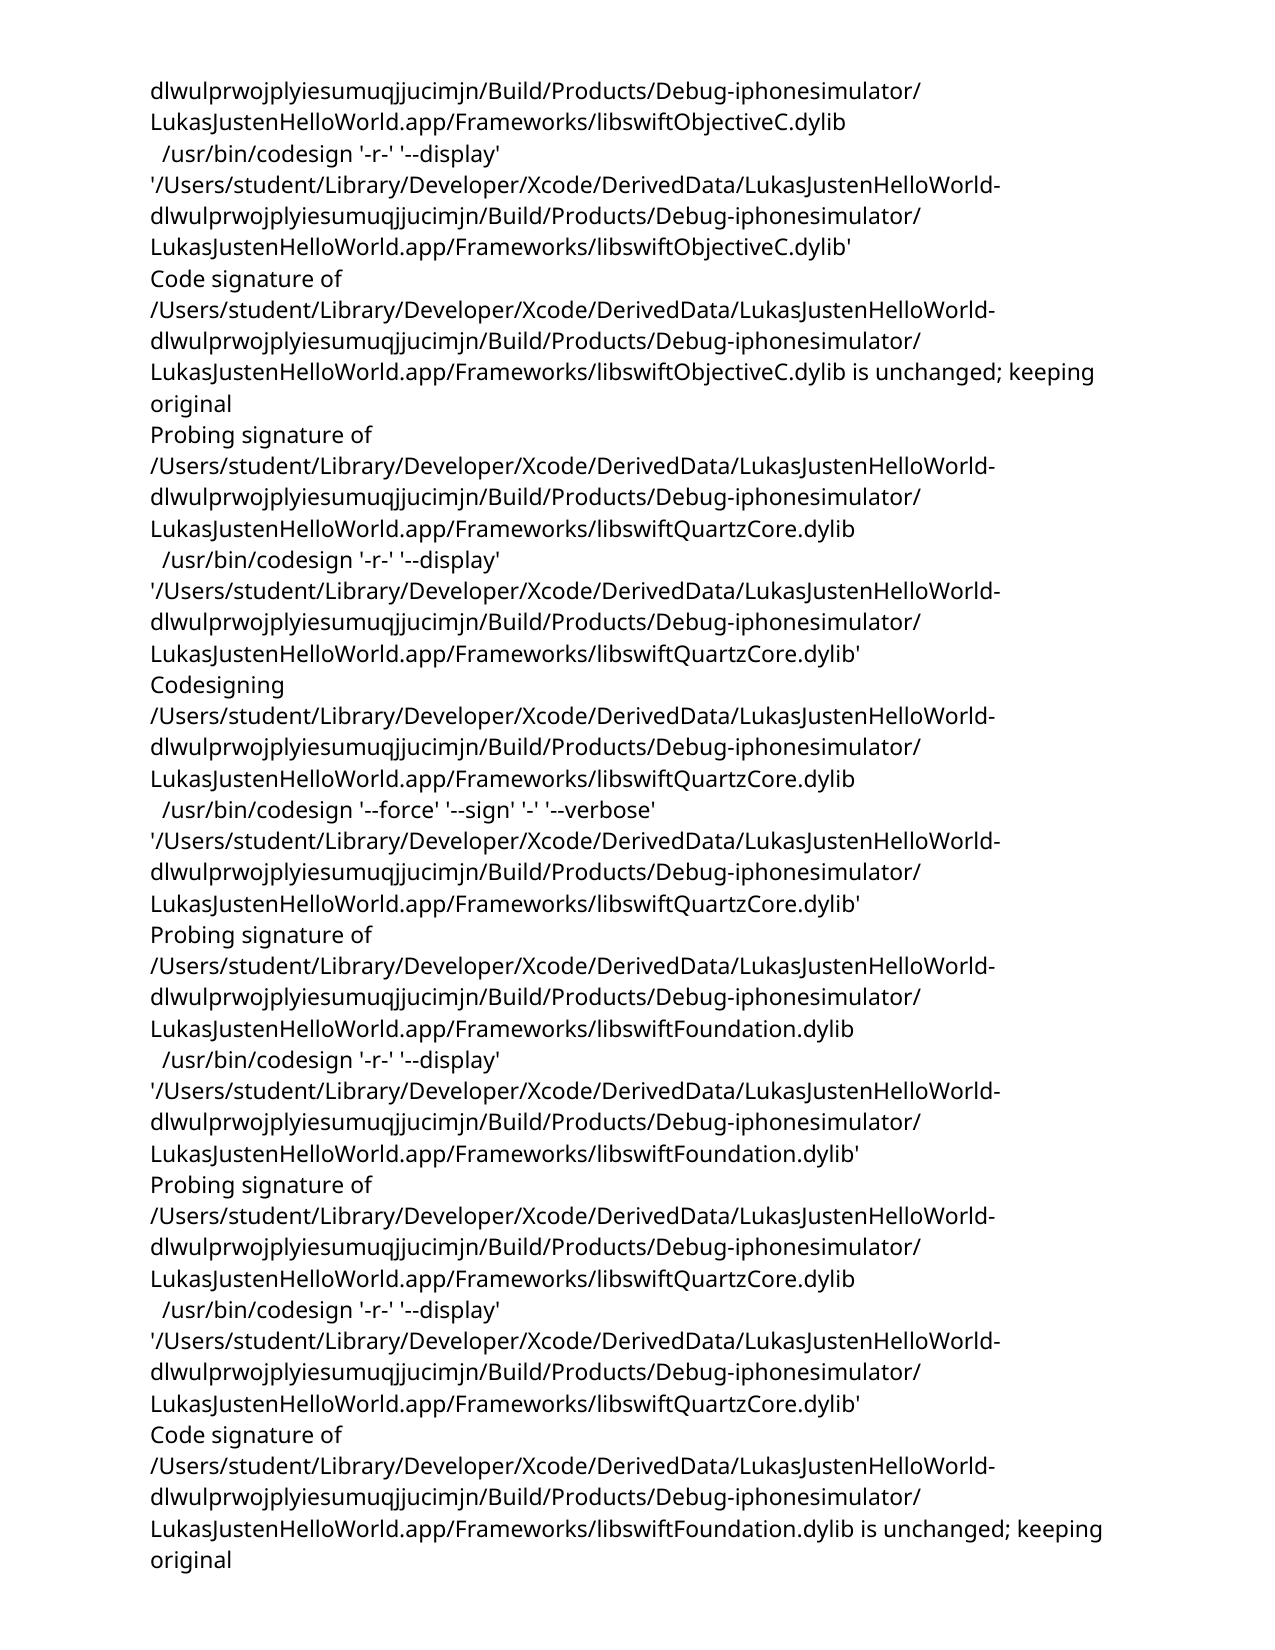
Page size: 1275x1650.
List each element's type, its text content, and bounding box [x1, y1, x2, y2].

text /usr/bin/codesign '-r-' '--display' '/Users/student/Library/Developer/Xcode/DerivedData/LukasJustenHelloWorld-dlwulprwojplyiesumuqjjucimjn/Build/Products/Debug-iphonesimulator/LukasJustenHelloWorld.app/Frameworks/libswiftFoundation.dylib' [150, 1044, 1125, 1169]
text /usr/bin/codesign '-r-' '--display' '/Users/student/Library/Developer/Xcode/DerivedData/LukasJustenHelloWorld-dlwulprwojplyiesumuqjjucimjn/Build/Products/Debug-iphonesimulator/LukasJustenHelloWorld.app/Frameworks/libswiftObjectiveC.dylib' [150, 137, 1125, 262]
text Code signature of /Users/student/Library/Developer/Xcode/DerivedData/LukasJustenHelloWorld-dlwulprwojplyiesumuqjjucimjn/Build/Products/Debug-iphonesimulator/LukasJustenHelloWorld.app/Frameworks/libswiftFoundation.dylib is unchanged; keeping original [150, 1419, 1125, 1575]
text /usr/bin/codesign '-r-' '--display' '/Users/student/Library/Developer/Xcode/DerivedData/LukasJustenHelloWorld-dlwulprwojplyiesumuqjjucimjn/Build/Products/Debug-iphonesimulator/LukasJustenHelloWorld.app/Frameworks/libswiftQuartzCore.dylib' [150, 1294, 1125, 1419]
text Code signature of /Users/student/Library/Developer/Xcode/DerivedData/LukasJustenHelloWorld-dlwulprwojplyiesumuqjjucimjn/Build/Products/Debug-iphonesimulator/LukasJustenHelloWorld.app/Frameworks/libswiftObjectiveC.dylib is unchanged; keeping original [150, 262, 1125, 419]
text Codesigning /Users/student/Library/Developer/Xcode/DerivedData/LukasJustenHelloWorld-dlwulprwojplyiesumuqjjucimjn/Build/Products/Debug-iphonesimulator/LukasJustenHelloWorld.app/Frameworks/libswiftQuartzCore.dylib [150, 669, 1125, 794]
text Probing signature of /Users/student/Library/Developer/Xcode/DerivedData/LukasJustenHelloWorld-dlwulprwojplyiesumuqjjucimjn/Build/Products/Debug-iphonesimulator/LukasJustenHelloWorld.app/Frameworks/libswiftQuartzCore.dylib [150, 1169, 1125, 1294]
text Probing signature of /Users/student/Library/Developer/Xcode/DerivedData/LukasJustenHelloWorld-dlwulprwojplyiesumuqjjucimjn/Build/Products/Debug-iphonesimulator/LukasJustenHelloWorld.app/Frameworks/libswiftFoundation.dylib [150, 919, 1125, 1044]
text dlwulprwojplyiesumuqjjucimjn/Build/Products/Debug-iphonesimulator/LukasJustenHelloWorld.app/Frameworks/libswiftObjectiveC.dylib [150, 75, 1125, 137]
text Probing signature of /Users/student/Library/Developer/Xcode/DerivedData/LukasJustenHelloWorld-dlwulprwojplyiesumuqjjucimjn/Build/Products/Debug-iphonesimulator/LukasJustenHelloWorld.app/Frameworks/libswiftQuartzCore.dylib [150, 419, 1125, 544]
text /usr/bin/codesign '-r-' '--display' '/Users/student/Library/Developer/Xcode/DerivedData/LukasJustenHelloWorld-dlwulprwojplyiesumuqjjucimjn/Build/Products/Debug-iphonesimulator/LukasJustenHelloWorld.app/Frameworks/libswiftQuartzCore.dylib' [150, 544, 1125, 669]
text /usr/bin/codesign '--force' '--sign' '-' '--verbose' '/Users/student/Library/Developer/Xcode/DerivedData/LukasJustenHelloWorld-dlwulprwojplyiesumuqjjucimjn/Build/Products/Debug-iphonesimulator/LukasJustenHelloWorld.app/Frameworks/libswiftQuartzCore.dylib' [150, 794, 1125, 919]
